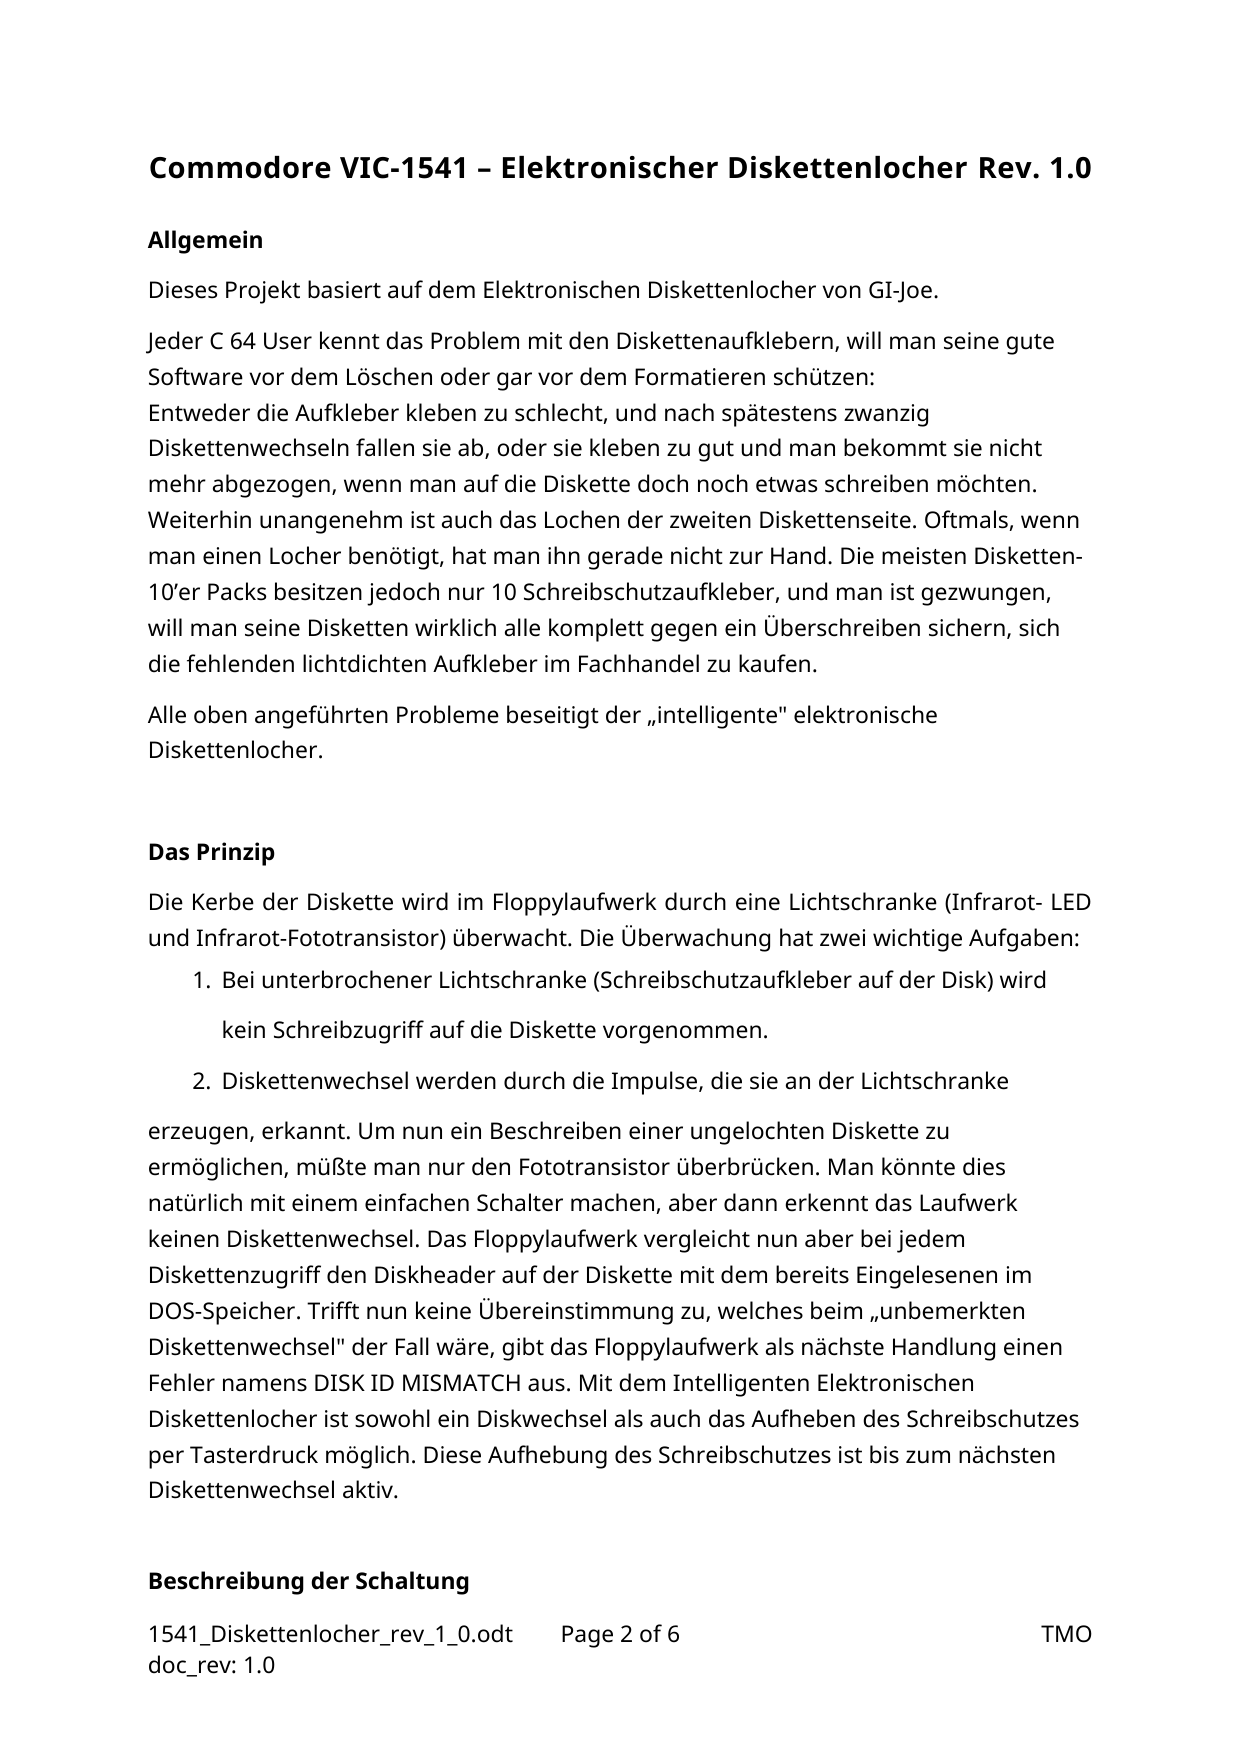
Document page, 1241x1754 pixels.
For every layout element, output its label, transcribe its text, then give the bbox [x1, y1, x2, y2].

list kein Schreibzugriff auf die Diskette vorgenommen. [192, 1014, 1093, 1045]
text erzeugen, erkannt. Um nun ein Beschreiben einer ungelochten Diskette zu ermöglichen, müßte man nur den Fototransistor überbrücken. Man könnte dies natürlich mit einem einfachen Schalter machen, aber dann erkennt das Laufwerk keinen Diskettenwechsel. Das Floppylaufwerk vergleicht nun aber bei jedem Diskettenzugriff den Diskheader auf der Diskette mit dem bereits Eingelesenen im DOS-Speicher. Trifft nun keine Übereinstimmung zu, welches beim „unbemerkten Diskettenwechsel" der Fall wäre, gibt das Floppylaufwerk als nächste Handlung einen Fehler namens DISK ID MISMATCH aus. Mit dem Intelligenten Elektronischen Diskettenlocher ist sowohl ein Diskwechsel als auch das Aufheben des Schreibschutzes per Tasterdruck möglich. Diese Aufhebung des Schreibschutzes ist bis zum nächsten Diskettenwechsel aktiv. [148, 1115, 1093, 1506]
text Beschreibung der Schaltung [148, 1565, 1093, 1596]
text Jeder C 64 User kennt das Problem mit den Diskettenaufklebern, will man seine gute Software vor dem Löschen oder gar vor dem Formatieren schützen: Entweder die Aufkleber kleben zu schlecht, und nach spätestens zwanzig Diskettenwechseln fallen sie ab, oder sie kleben zu gut und man bekommt sie nicht mehr abgezogen, wenn man auf die Diskette doch noch etwas schreiben möchten. Weiterhin unangenehm ist auch das Lochen der zweiten Diskettenseite. Oftmals, wenn man einen Locher benötigt, hat man ihn gerade nicht zur Hand. Die meisten Disketten-10’er Packs besitzen jedoch nur 10 Schreibschutzaufkleber, und man ist gezwungen, will man seine Disketten wirklich alle komplett gegen ein Überschreiben sichern, sich die fehlenden lichtdichten Aufkleber im Fachhandel zu kaufen. [148, 324, 1093, 679]
text Das Prinzip [148, 835, 1093, 867]
text Dieses Projekt basiert auf dem Elektronischen Diskettenlocher von GI-Joe. [148, 274, 1093, 305]
text Commodore VIC-1541 – Elektronischer Diskettenlocher Rev. 1.0 [148, 148, 1093, 187]
text Die Kerbe der Diskette wird im Floppylaufwerk durch eine Lichtschranke (Infrarot- LED und Infrarot-Fototransistor) überwacht. Die Überwachung hat zwei wichtige Aufgaben: [148, 886, 1093, 953]
list Bei unterbrochener Lichtschranke (Schreibschutzaufkleber auf der Disk) wird [192, 963, 1093, 995]
text Alle oben angeführten Probleme beseitigt der „intelligente" elektronische Diskettenlocher. [148, 698, 1093, 766]
text Allgemein [148, 224, 1093, 255]
list Diskettenwechsel werden durch die Impulse, die sie an der Lichtschranke [192, 1064, 1093, 1096]
